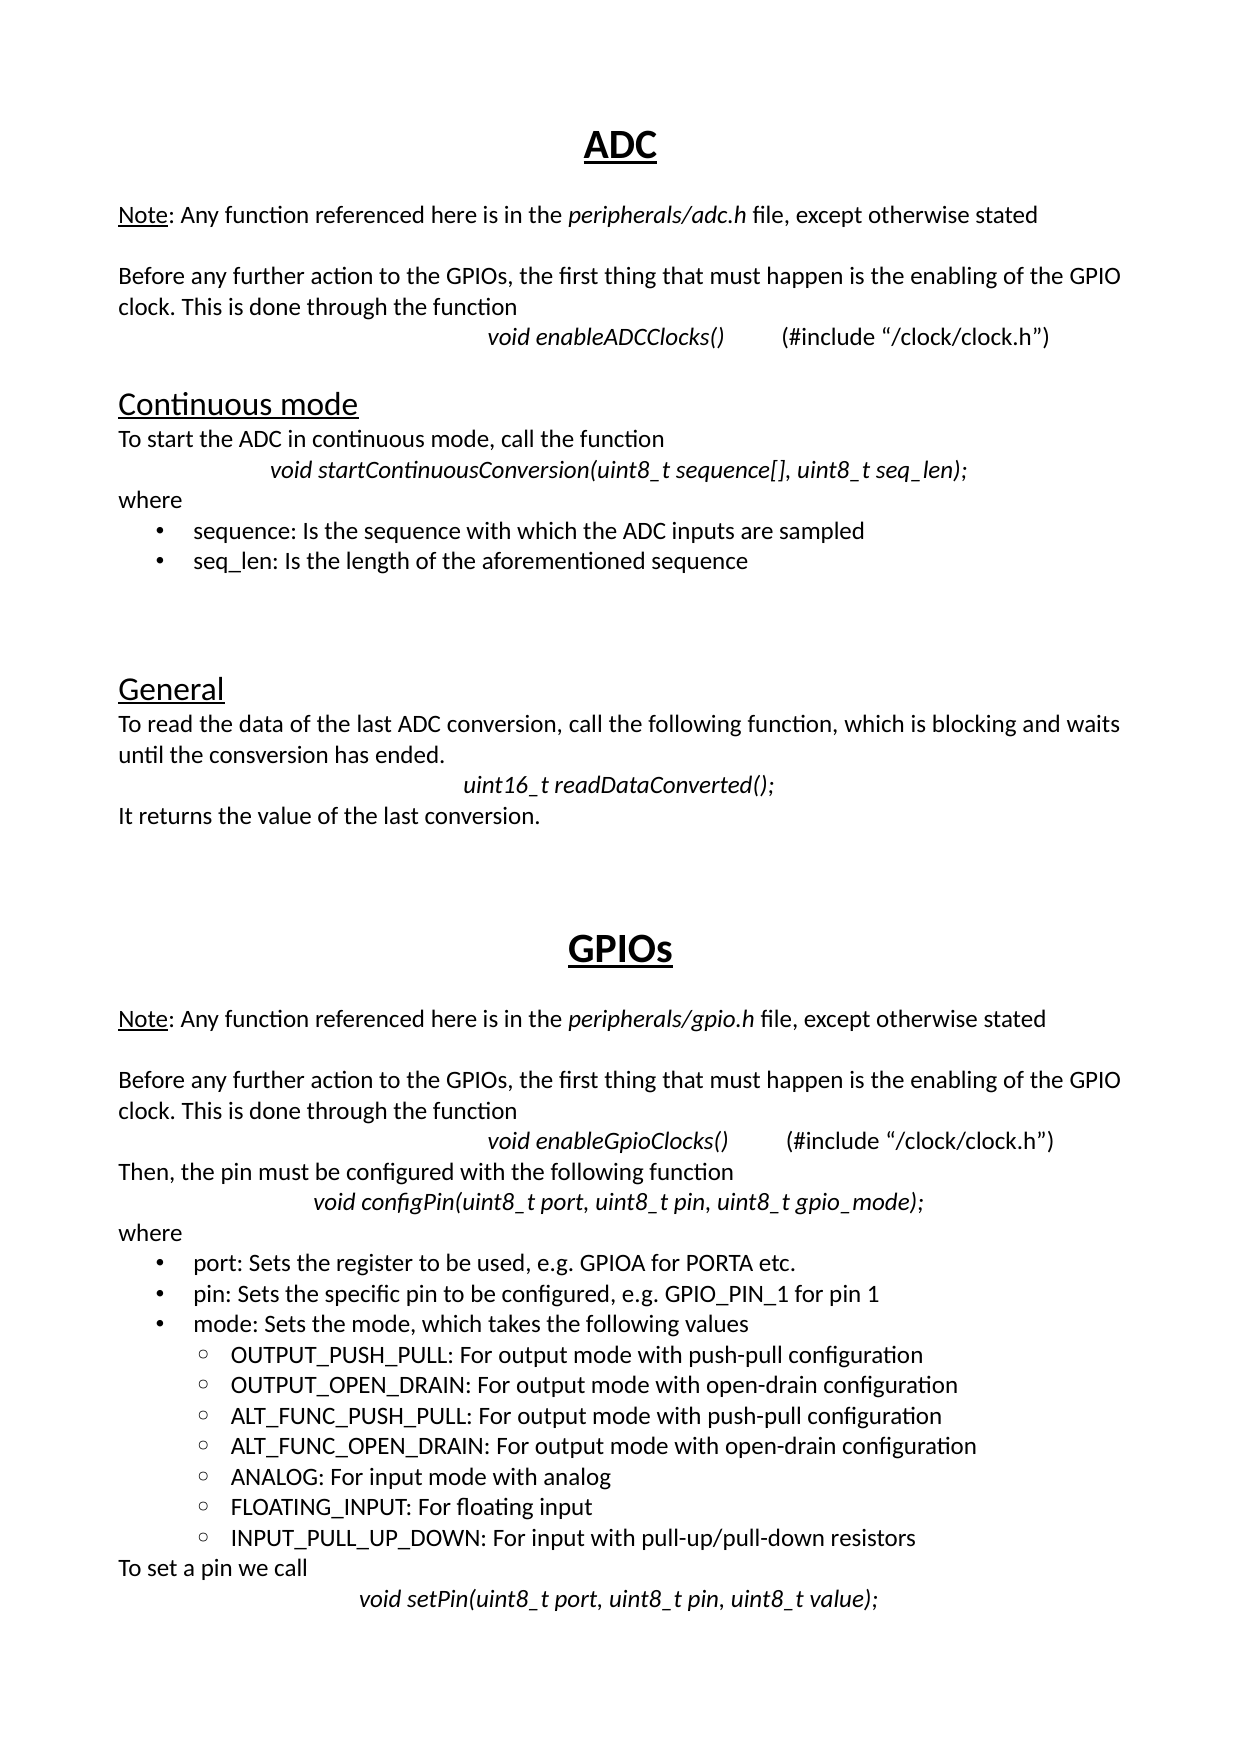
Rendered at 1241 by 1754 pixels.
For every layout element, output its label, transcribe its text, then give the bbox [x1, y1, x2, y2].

list ANALOG: For input mode with analog [193, 1461, 1122, 1492]
text Before any further action to the GPIOs, the first thing that must happen is the enabling of the GPIO clock. This is done through the function [118, 1064, 1122, 1125]
list port: Sets the register to be used, e.g. GPIOA for PORTA etc. [156, 1247, 1122, 1278]
text where [118, 484, 1122, 515]
text GPIOs [118, 922, 1122, 973]
text void configPin(uint8_t port, uint8_t pin, uint8_t gpio_mode); [118, 1186, 1122, 1217]
list pin: Sets the specific pin to be configured, e.g. GPIO_PIN_1 for pin 1 [156, 1278, 1122, 1308]
text General [118, 667, 1122, 708]
list FLOATING_INPUT: For floating input [193, 1492, 1122, 1522]
list mode: Sets the mode, which takes the following values [156, 1308, 1122, 1339]
text Continuous mode [118, 383, 1122, 423]
text Then, the pin must be configured with the following function [118, 1156, 1122, 1186]
text It returns the value of the last conversion. [118, 800, 1122, 830]
list ALT_FUNC_OPEN_DRAIN: For output mode with open-drain configuration [193, 1431, 1122, 1461]
text void setPin(uint8_t port, uint8_t pin, uint8_t value); [118, 1583, 1122, 1614]
text uint16_t readDataConverted(); [118, 769, 1122, 800]
text Before any further action to the GPIOs, the first thing that must happen is the enabling of the GPIO clock. This is done through the function [118, 261, 1122, 322]
text Note: Any function referenced here is in the peripherals/adc.h file, except otherwise stated [118, 199, 1122, 230]
text ADC [118, 118, 1122, 169]
list OUTPUT_OPEN_DRAIN: For output mode with open-drain configuration [193, 1369, 1122, 1400]
text where [118, 1217, 1122, 1247]
list ALT_FUNC_PUSH_PULL: For output mode with push-pull configuration [193, 1400, 1122, 1431]
list INPUT_PULL_UP_DOWN: For input with pull-up/pull-down resistors [193, 1522, 1122, 1553]
text To set a pin we call [118, 1553, 1122, 1583]
list seq_len: Is the length of the aforementioned sequence [156, 545, 1122, 576]
text To start the ADC in continuous mode, call the function [118, 423, 1122, 454]
list sequence: Is the sequence with which the ADC inputs are sampled [156, 515, 1122, 545]
text void enableADCClocks() (#include “/clock/clock.h”) [118, 322, 1122, 352]
text Note: Any function referenced here is in the peripherals/gpio.h file, except otherwise stated [118, 1003, 1122, 1034]
text To read the data of the last ADC conversion, call the following function, which is blocking and waits until the consversion has ended. [118, 708, 1122, 769]
text void startContinuousConversion(uint8_t sequence[], uint8_t seq_len); [118, 454, 1122, 484]
list OUTPUT_PUSH_PULL: For output mode with push-pull configuration [193, 1339, 1122, 1369]
text void enableGpioClocks() (#include “/clock/clock.h”) [118, 1125, 1122, 1156]
